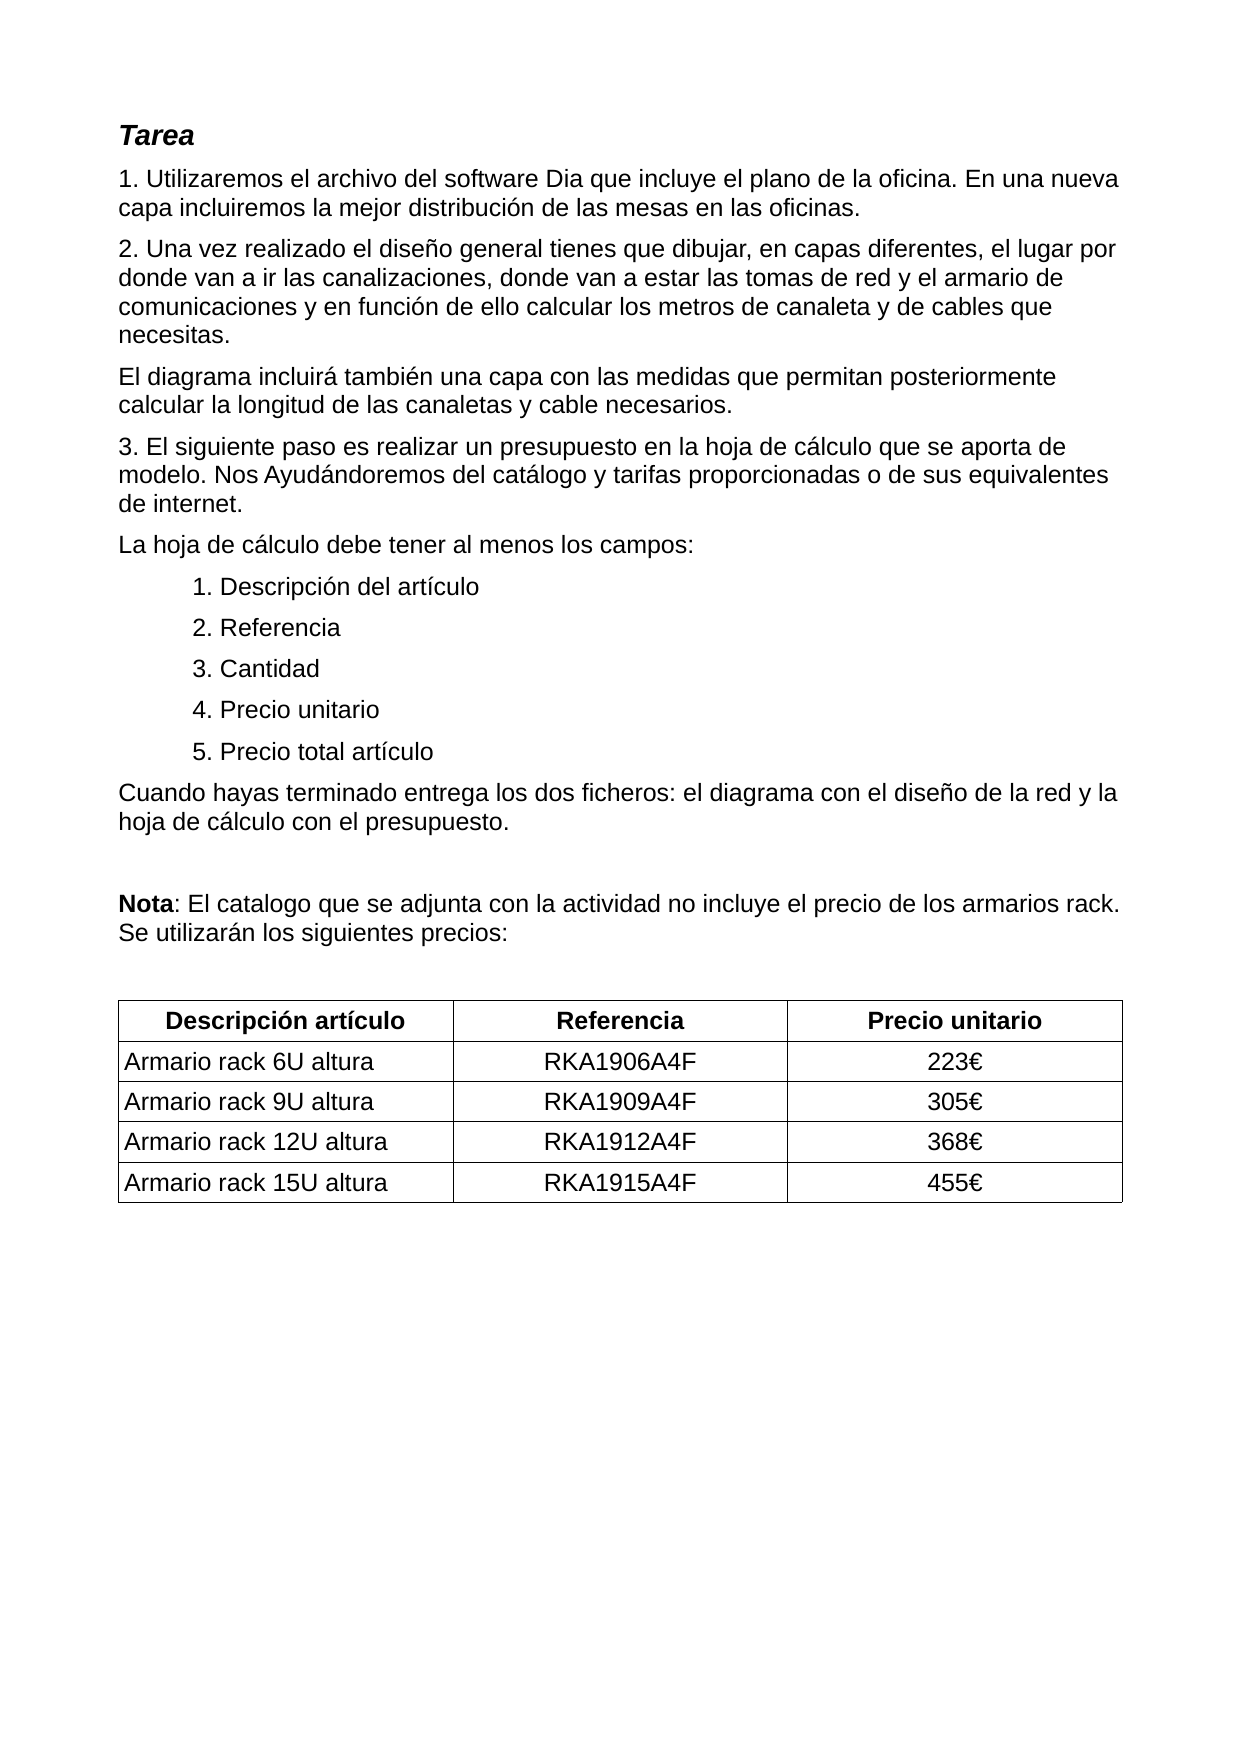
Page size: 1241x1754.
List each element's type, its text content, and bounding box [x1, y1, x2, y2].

text 2. Una vez realizado el diseño general tienes que dibujar, en capas diferentes, el lugar por donde van a ir las canalizaciones, donde van a estar las tomas de red y el armario de comunicaciones y en función de ello calcular los metros de canaleta y de cables que necesitas. [118, 234, 1122, 349]
subtitle Tarea [118, 118, 1122, 152]
table_cell 305€ [788, 1082, 1122, 1121]
table_cell RKA1909A4F [454, 1082, 787, 1121]
text 5. Precio total artículo [192, 737, 1122, 765]
table_header Descripción artículo [119, 1001, 453, 1041]
table_cell Armario rack 15U altura [119, 1163, 453, 1202]
table_cell 455€ [788, 1163, 1122, 1202]
text El diagrama incluirá también una capa con las medidas que permitan posteriormente calcular la longitud de las canaletas y cable necesarios. [118, 362, 1122, 419]
table_cell 223€ [788, 1042, 1122, 1081]
table_cell RKA1912A4F [454, 1122, 787, 1162]
text 4. Precio unitario [192, 695, 1122, 724]
table_cell Armario rack 12U altura [119, 1122, 453, 1162]
table_cell 368€ [788, 1122, 1122, 1162]
text Nota: El catalogo que se adjunta con la actividad no incluye el precio de los armarios rack. Se utilizarán los siguientes precios: [118, 889, 1122, 947]
text 2. Referencia [192, 613, 1122, 642]
text 1. Descripción del artículo [192, 572, 1122, 600]
table_header Precio unitario [788, 1001, 1122, 1041]
table_cell Armario rack 9U altura [119, 1082, 453, 1121]
text La hoja de cálculo debe tener al menos los campos: [118, 530, 1122, 559]
table_header Referencia [454, 1001, 787, 1041]
table_cell RKA1906A4F [454, 1042, 787, 1081]
table_cell RKA1915A4F [454, 1163, 787, 1202]
text Cuando hayas terminado entrega los dos ficheros: el diagrama con el diseño de la red y la hoja de cálculo con el presupuesto. [118, 778, 1122, 835]
text 3. Cantidad [192, 654, 1122, 683]
text 1. Utilizaremos el archivo del software Dia que incluye el plano de la oficina. En una nueva capa incluiremos la mejor distribución de las mesas en las oficinas. [118, 164, 1122, 222]
text 3. El siguiente paso es realizar un presupuesto en la hoja de cálculo que se aporta de modelo. Nos Ayudándoremos del catálogo y tarifas proporcionadas o de sus equivalentes de internet. [118, 432, 1122, 518]
table_cell Armario rack 6U altura [119, 1042, 453, 1081]
